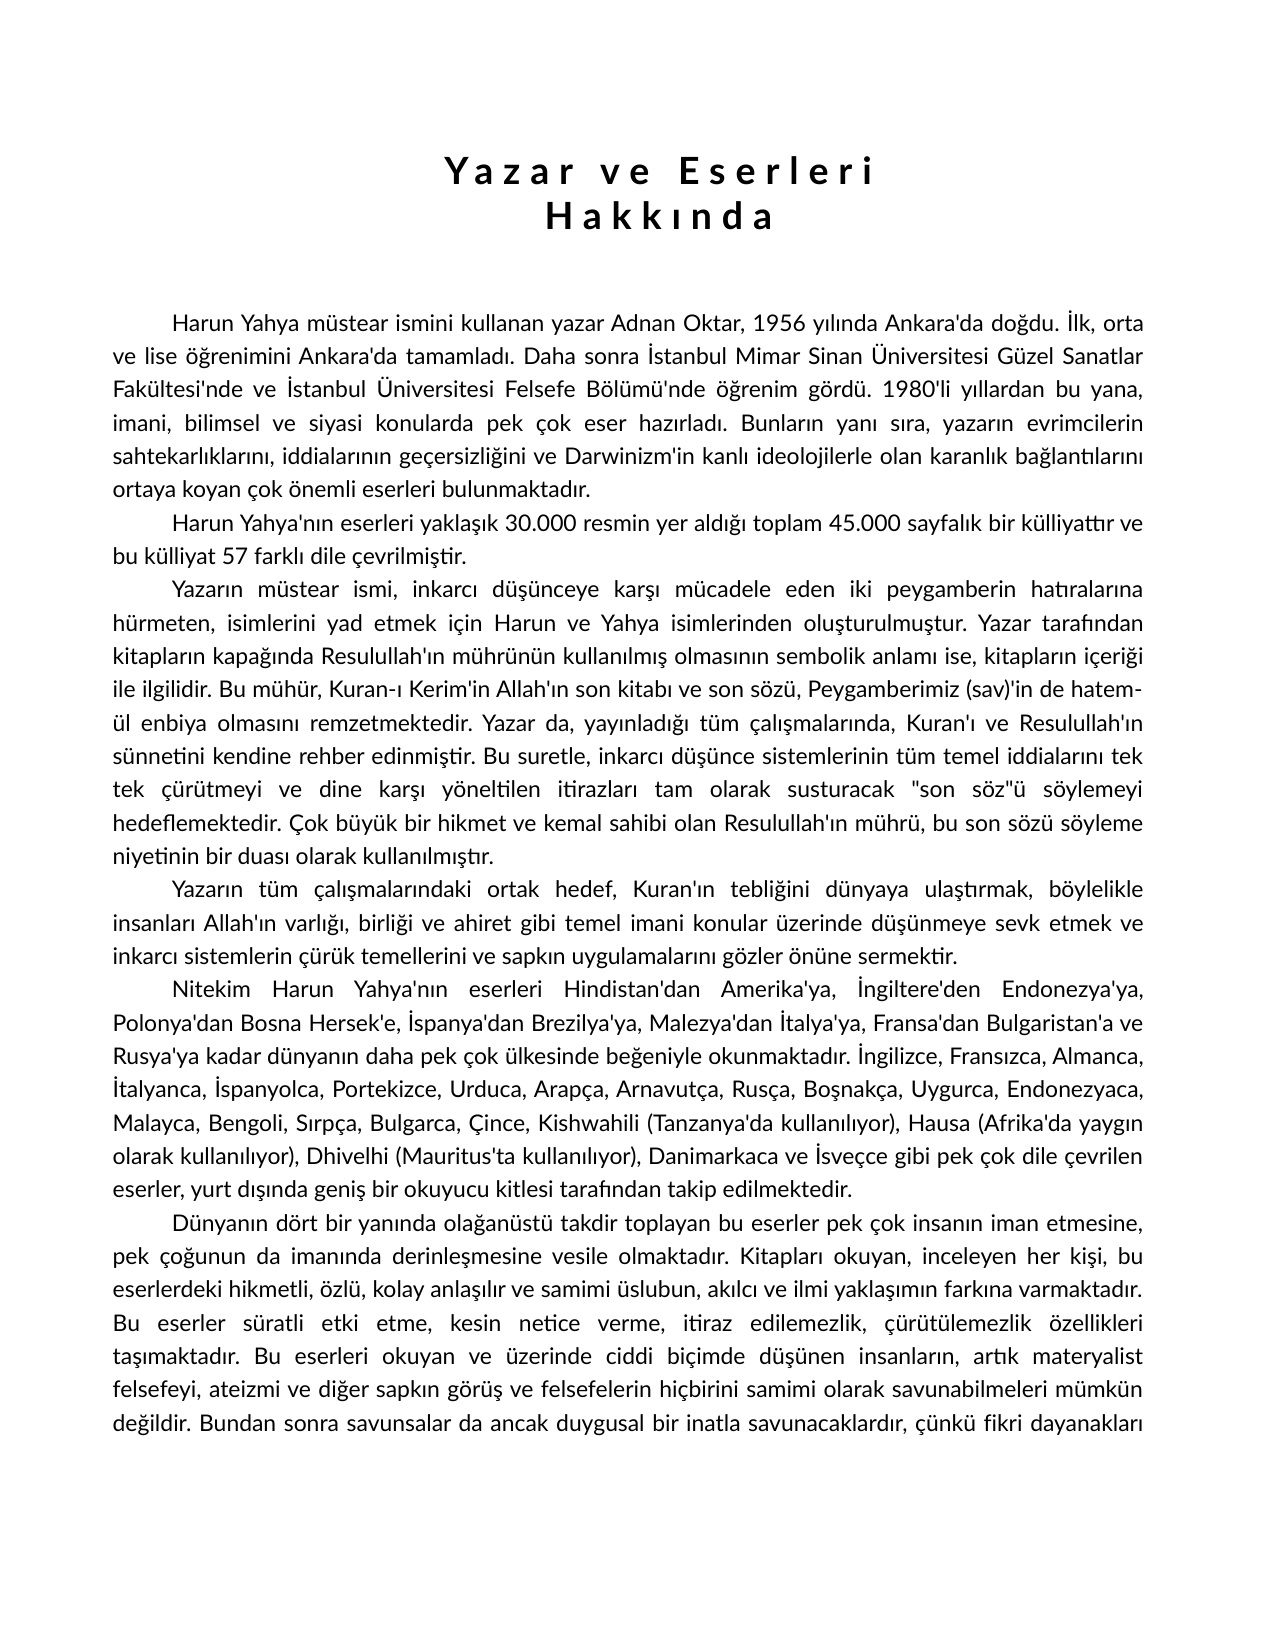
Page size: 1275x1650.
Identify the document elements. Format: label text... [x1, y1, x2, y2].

text Yazarın tüm çalışmalarındaki ortak hedef, Kuran'ın tebliğini dünyaya ulaştırmak, böylelikle insanları Allah'ın varlığı, birliği ve ahiret gibi temel imani konular üzerinde düşünmeye sevk etmek ve inkarcı sistemlerin çürük temellerini ve sapkın uygulamalarını gözler önüne sermektir. [112, 871, 1145, 971]
text Yazarın müstear ismi, inkarcı düşünceye karşı mücadele eden iki peygamberin hatıralarına hürmeten, isimlerini yad etmek için Harun ve Yahya isimlerinden oluşturulmuştur. Yazar tarafından kitapların kapağında Resulullah'ın mührünün kullanılmış olmasının sembolik anlamı ise, kitapların içeriği ile ilgilidir. Bu mühür, Kuran-ı Kerim'in Allah'ın son kitabı ve son sözü, Peygamberimiz (sav)'in de hatem-ül enbiya olmasını remzetmektedir. Yazar da, yayınladığı tüm çalışmalarında, Kuran'ı ve Resulullah'ın sünnetini kendine rehber edinmiştir. Bu suretle, inkarcı düşünce sistemlerinin tüm temel iddialarını tek tek çürütmeyi ve dine karşı yöneltilen itirazları tam olarak susturacak "son söz"ü söylemeyi hedeflemektedir. Çok büyük bir hikmet ve kemal sahibi olan Resulullah'ın mührü, bu son sözü söyleme niyetinin bir duası olarak kullanılmıştır. [112, 571, 1145, 871]
text Harun Yahya müstear ismini kullanan yazar Adnan Oktar, 1956 yılında Ankara'da doğdu. İlk, orta ve lise öğrenimini Ankara'da tamamladı. Daha sonra İstanbul Mimar Sinan Üniversitesi Güzel Sanatlar Fakültesi'nde ve İstanbul Üniversitesi Felsefe Bölümü'nde öğrenim gördü. 1980'li yıllardan bu yana, imani, bilimsel ve siyasi konularda pek çok eser hazırladı. Bunların yanı sıra, yazarın evrimcilerin sahtekarlıklarını, iddialarının geçersizliğini ve Darwinizm'in kanlı ideolojilerle olan karanlık bağlantılarını ortaya koyan çok önemli eserleri bulunmaktadır. [112, 304, 1145, 504]
text Nitekim Harun Yahya'nın eserleri Hindistan'dan Amerika'ya, İngiltere'den Endonezya'ya, Polonya'dan Bosna Hersek'e, İspanya'dan Brezilya'ya, Malezya'dan İtalya'ya, Fransa'dan Bulgaristan'a ve Rusya'ya kadar dünyanın daha pek çok ülkesinde beğeniyle okunmaktadır. İngilizce, Fransızca, Almanca, İtalyanca, İspanyolca, Portekizce, Urduca, Arapça, Arnavutça, Rusça, Boşnakça, Uygurca, Endonezyaca, Malayca, Bengoli, Sırpça, Bulgarca, Çince, Kishwahili (Tanzanya'da kullanılıyor), Hausa (Afrika'da yaygın olarak kullanılıyor), Dhivelhi (Mauritus'ta kullanılıyor), Danimarkaca ve İsveçce gibi pek çok dile çevrilen eserler, yurt dışında geniş bir okuyucu kitlesi tarafından takip edilmektedir. [112, 971, 1145, 1204]
text Dünyanın dört bir yanında olağanüstü takdir toplayan bu eserler pek çok insanın iman etmesine, pek çoğunun da imanında derinleşmesine vesile olmaktadır. Kitapları okuyan, inceleyen her kişi, bu eserlerdeki hikmetli, özlü, kolay anlaşılır ve samimi üslubun, akılcı ve ilmi yaklaşımın farkına varmaktadır. Bu eserler süratli etki etme, kesin netice verme, itiraz edilemezlik, çürütülemezlik özellikleri taşımaktadır. Bu eserleri okuyan ve üzerinde ciddi biçimde düşünen insanların, artık materyalist felsefeyi, ateizmi ve diğer sapkın görüş ve felsefelerin hiçbirini samimi olarak savunabilmeleri mümkün değildir. Bundan sonra savunsalar da ancak duygusal bir inatla savunacaklardır, çünkü fikri dayanakları [112, 1204, 1145, 1438]
text Yazar ve Eserleri [112, 148, 1145, 193]
text Hakkında [112, 193, 1145, 238]
text Harun Yahya'nın eserleri yaklaşık 30.000 resmin yer aldığı toplam 45.000 sayfalık bir külliyattır ve bu külliyat 57 farklı dile çevrilmiştir. [112, 504, 1145, 571]
